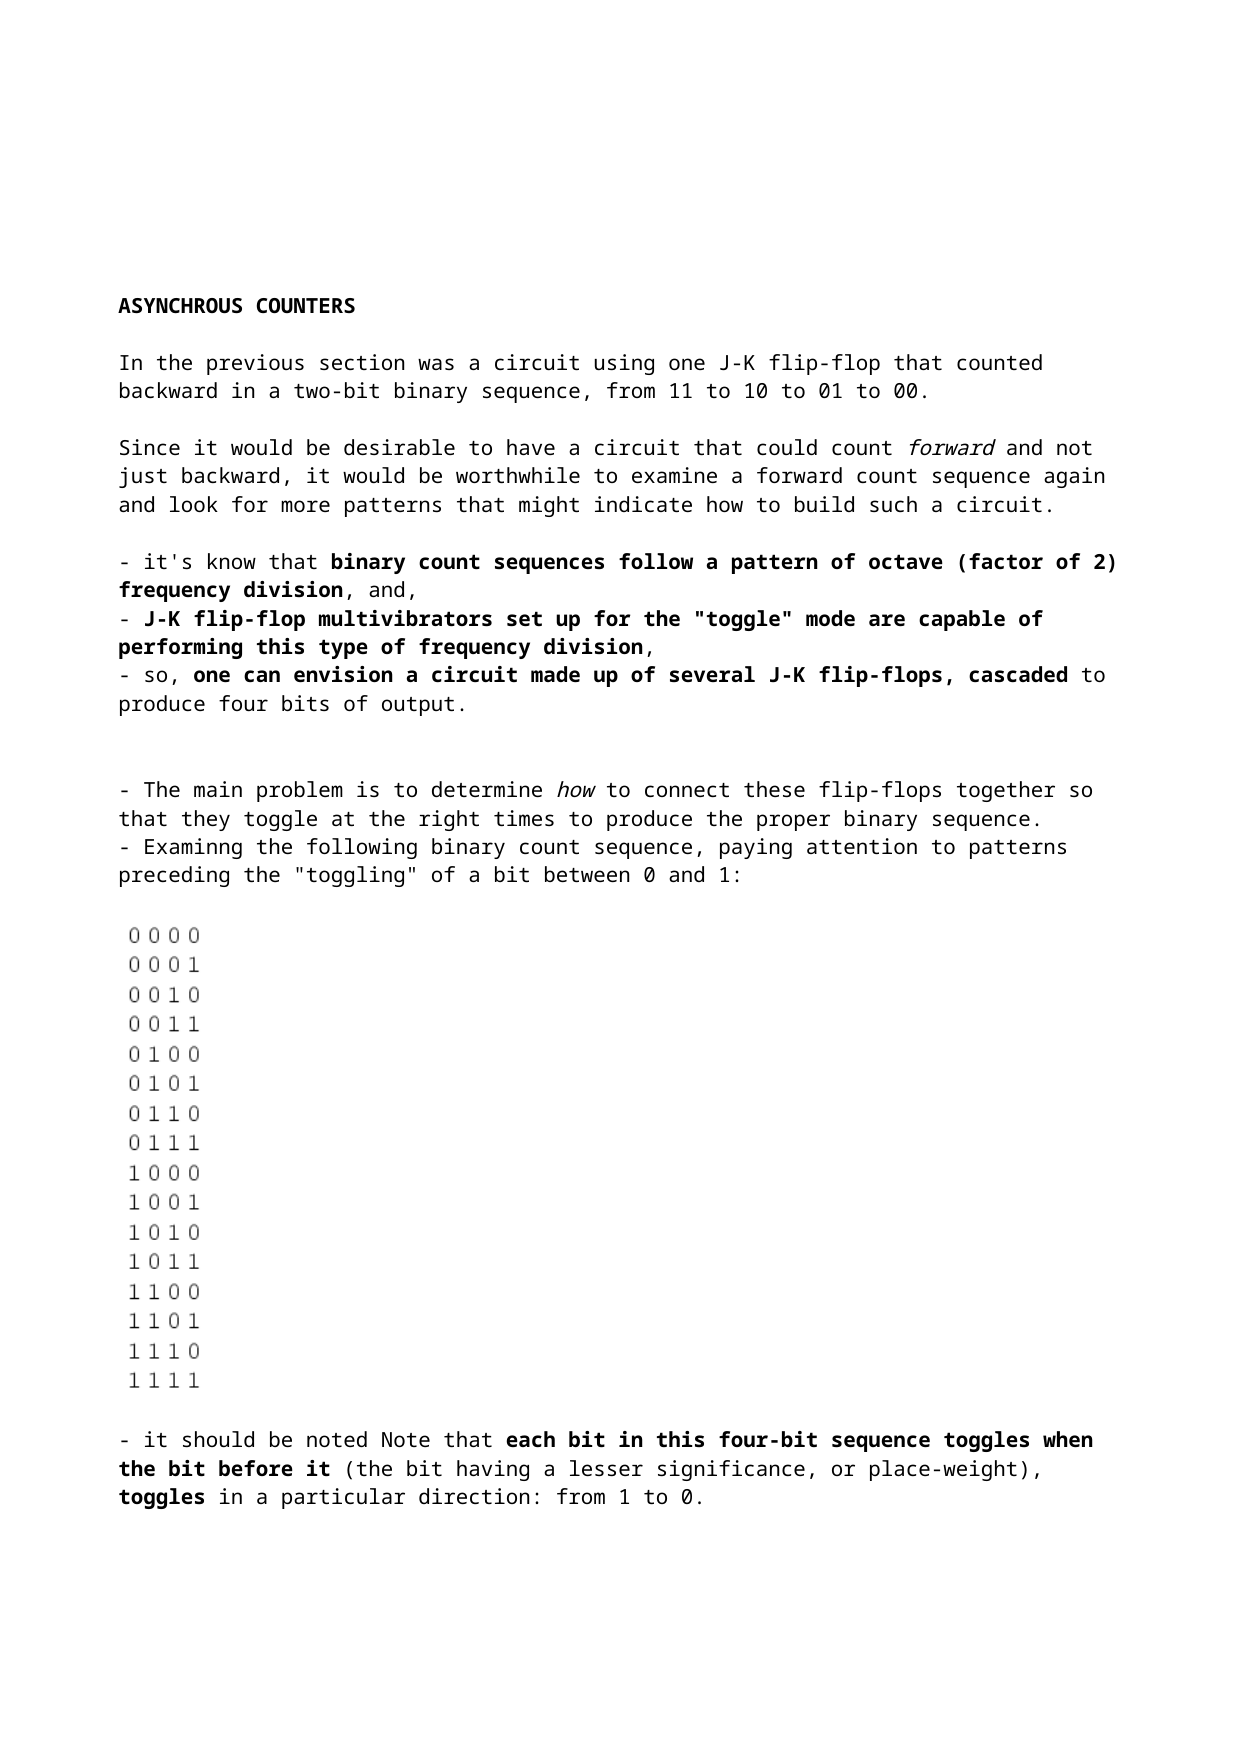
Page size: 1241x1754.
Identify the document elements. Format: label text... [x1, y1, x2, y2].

text - The main problem is to determine how to connect these flip-flops together so that they toggle at the right times to produce the proper binary sequence. [118, 775, 1122, 832]
text - it's know that binary count sequences follow a pattern of octave (factor of 2) frequency division, and, [118, 547, 1122, 604]
subtitle ASYNCHROUS COUNTERS [118, 291, 1122, 319]
text In the previous section was a circuit using one J-K flip-flop that counted backward in a two-bit binary sequence, from 11 to 10 to 01 to 00. [118, 348, 1122, 404]
text Since it would be desirable to have a circuit that could count forward and not just backward, it would be worthwhile to examine a forward count sequence again and look for more patterns that might indicate how to build such a circuit. [118, 433, 1122, 518]
text - Examinng the following binary count sequence, paying attention to patterns preceding the "toggling" of a bit between 0 and 1: [118, 832, 1122, 889]
text - so, one can envision a circuit made up of several J-K flip-flops, cascaded to produce four bits of output. [118, 661, 1122, 717]
text - it should be noted Note that each bit in this four-bit sequence toggles when the bit before it (the bit having a lesser significance, or place-weight), toggles in a particular direction: from 1 to 0. [118, 1426, 1122, 1511]
text - J-K flip-flop multivibrators set up for the "toggle" mode are capable of performing this type of frequency division, [118, 604, 1122, 661]
picture [118, 918, 208, 1397]
